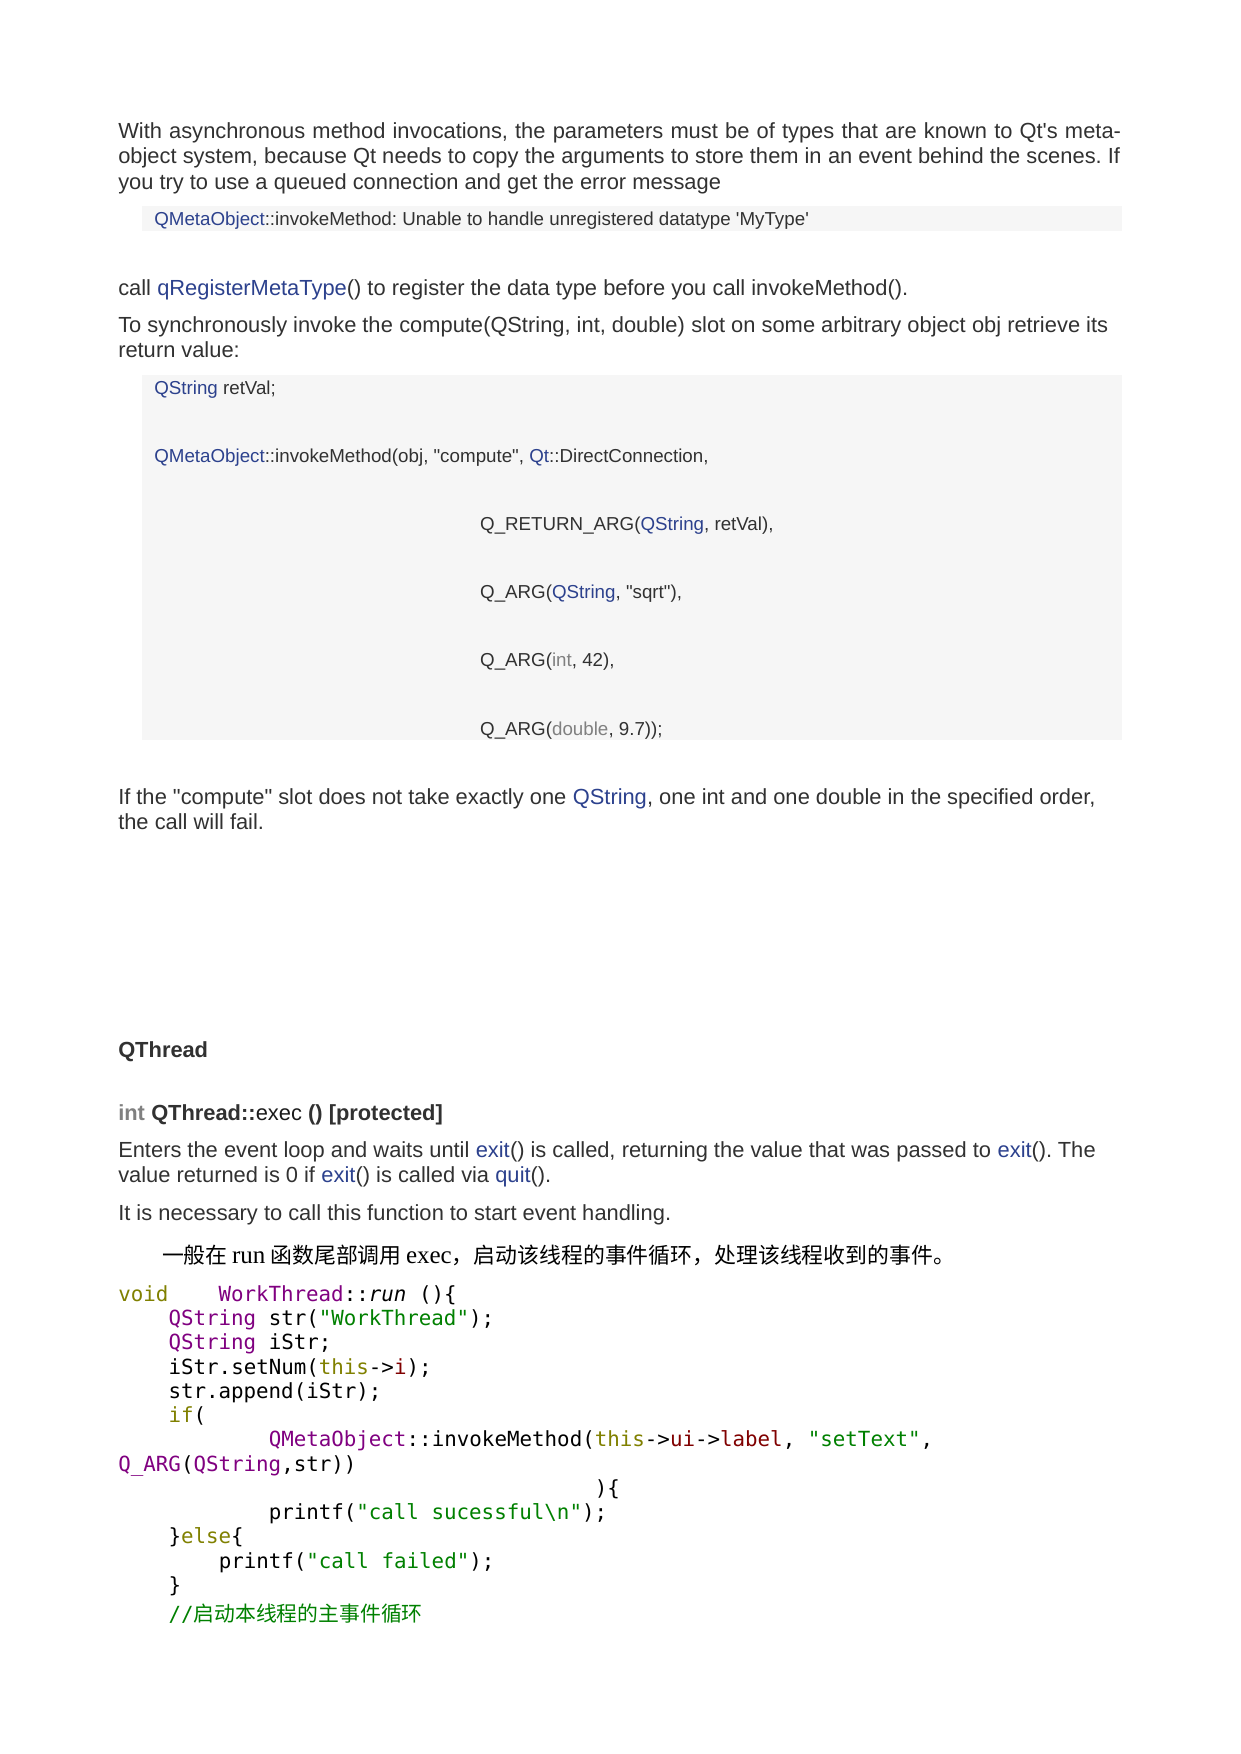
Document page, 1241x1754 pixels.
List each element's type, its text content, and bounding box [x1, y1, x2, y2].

text printf("call failed"); [118, 1549, 1122, 1573]
subtitle QThread [118, 1037, 1122, 1062]
text QMetaObject::invokeMethod(this->ui->label, "setText", Q_ARG(QString,str)) [118, 1427, 1122, 1476]
text If the "compute" slot does not take exactly one QString, one int and one double in the specified order, the call will fail. [118, 784, 1122, 834]
text QMetaObject::invokeMethod(obj, "compute", Qt::DirectConnection, [142, 443, 1122, 467]
text Q_ARG(int, 42), [142, 647, 1122, 672]
text 一般在run函数尾部调用exec，启动该线程的事件循环，处理该线程收到的事件。 [118, 1238, 1122, 1269]
text Q_ARG(double, 9.7)); [142, 716, 1122, 740]
text void WorkThread::run (){ [118, 1282, 1122, 1306]
subtitle int QThread::exec () [protected] [118, 1099, 1122, 1124]
text if( [118, 1403, 1122, 1427]
text QString iStr; [118, 1330, 1122, 1355]
text Q_ARG(QString, "sqrt"), [142, 579, 1122, 604]
text } [118, 1573, 1122, 1597]
text It is necessary to call this function to start event handling. [118, 1200, 1122, 1225]
text With asynchronous method invocations, the parameters must be of types that are known to Qt's meta-object system, because Qt needs to copy the arguments to store them in an event behind the scenes. If you try to use a queued connection and get the error message [118, 118, 1122, 194]
text QString retVal; [142, 375, 1122, 399]
text call qRegisterMetaType() to register the data type before you call invokeMethod(). [118, 274, 1122, 299]
text //启动本线程的主事件循环 [118, 1597, 1122, 1628]
text }else{ [118, 1524, 1122, 1549]
text QString str("WorkThread"); [118, 1306, 1122, 1330]
text iStr.setNum(this->i); [118, 1355, 1122, 1379]
text QMetaObject::invokeMethod: Unable to handle unregistered datatype 'MyType' [142, 206, 1122, 231]
text str.append(iStr); [118, 1379, 1122, 1403]
text ){ [118, 1476, 1122, 1500]
text To synchronously invoke the compute(QString, int, double) slot on some arbitrary object obj retrieve its return value: [118, 312, 1122, 362]
text Enters the event loop and waits until exit() is called, returning the value that was passed to exit(). The value returned is 0 if exit() is called via quit(). [118, 1137, 1122, 1187]
text printf("call sucessful\n"); [118, 1500, 1122, 1524]
text Q_RETURN_ARG(QString, retVal), [142, 511, 1122, 536]
